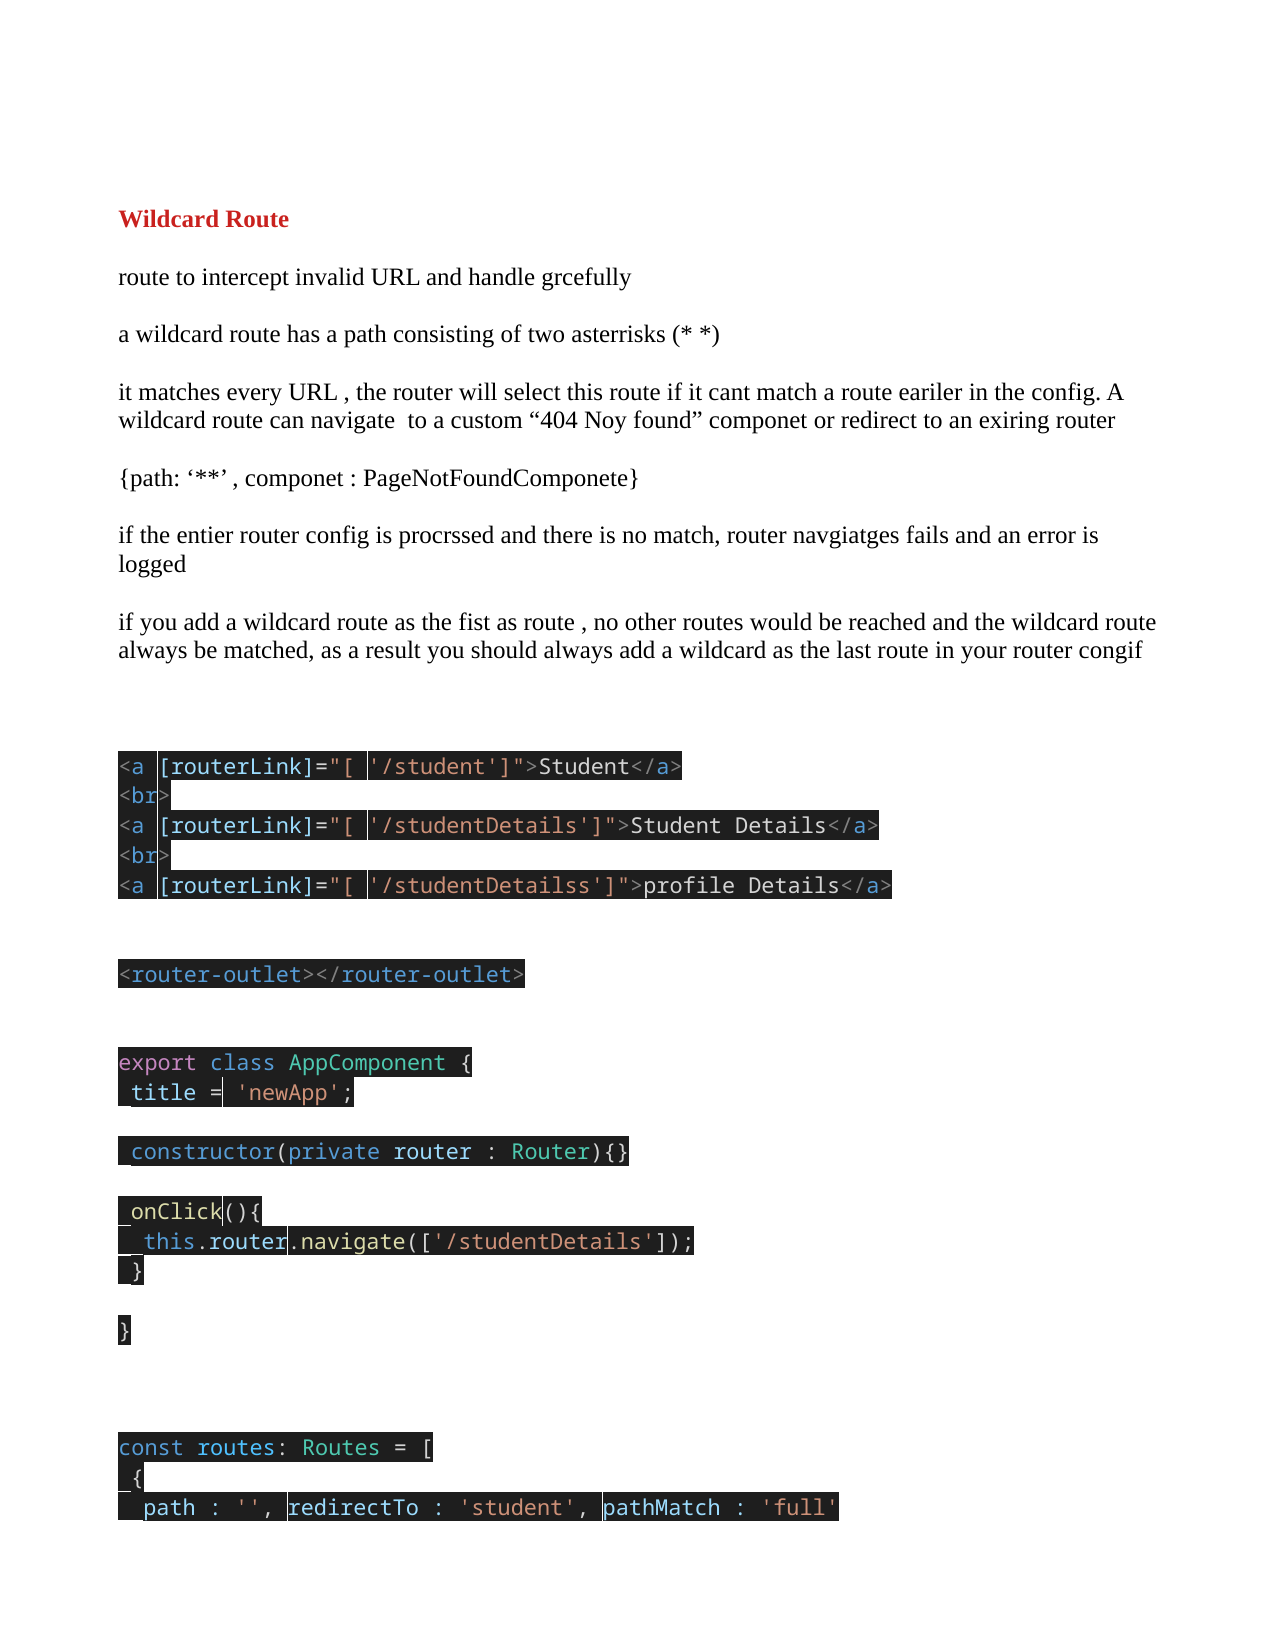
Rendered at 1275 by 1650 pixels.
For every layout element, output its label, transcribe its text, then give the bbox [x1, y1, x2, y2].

text export class AppComponent { [118, 1047, 1157, 1077]
text } [118, 1315, 1157, 1345]
text this.router.navigate(['/studentDetails']); [118, 1226, 1157, 1255]
text Wildcard Route [118, 204, 1157, 233]
text constructor(private router : Router){} [118, 1136, 1157, 1166]
text if the entier router config is procrssed and there is no match, router navgiatges fails and an error is logged [118, 521, 1157, 578]
text <a [routerLink]="[ '/student']">Student</a> [118, 751, 1157, 780]
text title = 'newApp'; [118, 1077, 1157, 1107]
text it matches every URL , the router will select this route if it cant match a route eariler in the config. A wildcard route can navigate to a custom “404 Noy found” componet or redirect to an exiring router [118, 377, 1157, 434]
text {path: ‘**’ , componet : PageNotFoundComponete} [118, 463, 1157, 492]
text a wildcard route has a path consisting of two asterrisks (* *) [118, 319, 1157, 348]
text onClick(){ [118, 1196, 1157, 1226]
text <a [routerLink]="[ '/studentDetailss']">profile Details</a> [118, 870, 1157, 899]
text { [118, 1462, 1157, 1492]
text } [118, 1255, 1157, 1285]
text path : '', redirectTo : 'student', pathMatch : 'full' [118, 1492, 1157, 1521]
text const routes: Routes = [ [118, 1432, 1157, 1462]
text <br> [118, 840, 1157, 870]
text route to intercept invalid URL and handle grcefully [118, 262, 1157, 291]
text if you add a wildcard route as the fist as route , no other routes would be reached and the wildcard route always be matched, as a result you should always add a wildcard as the last route in your router congif [118, 607, 1157, 664]
text <br> [118, 780, 1157, 810]
text <a [routerLink]="[ '/studentDetails']">Student Details</a> [118, 810, 1157, 840]
text <router-outlet></router-outlet> [118, 959, 1157, 988]
